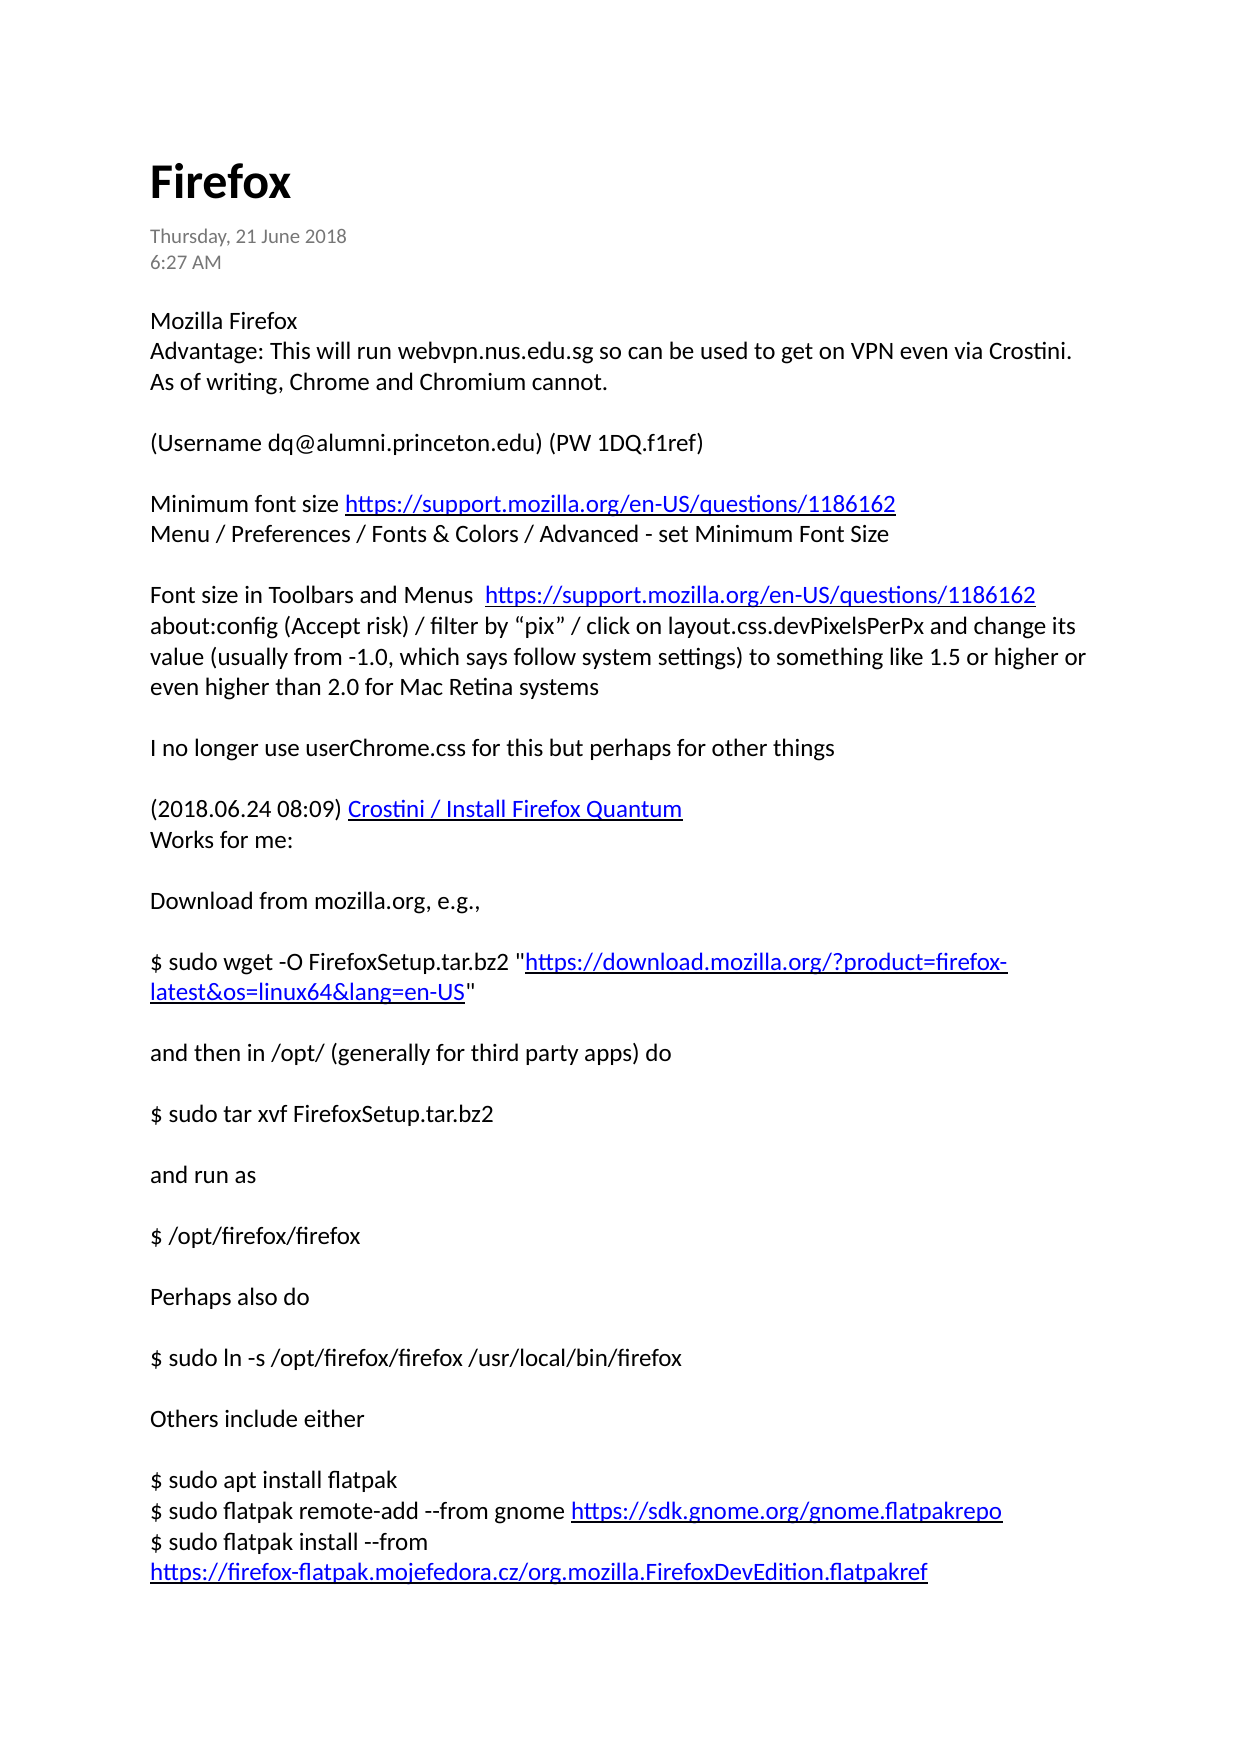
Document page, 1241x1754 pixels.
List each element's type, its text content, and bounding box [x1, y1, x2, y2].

text (2018.06.24 08:09) Crostini / Install Firefox Quantum [150, 793, 1090, 824]
text $ sudo wget -O FirefoxSetup.tar.bz2 "https://download.mozilla.org/?product=firefox-latest&os=linux64&lang=en-US" [150, 946, 1090, 1007]
text (Username dq@alumni.princeton.edu) (PW 1DQ.f1ref) [150, 427, 1090, 457]
text Thursday, 21 June 2018 [150, 223, 1090, 249]
text Works for me: [150, 824, 1090, 854]
text Download from mozilla.org, e.g., [150, 885, 1090, 915]
text $ sudo ln -s /opt/firefox/firefox /usr/local/bin/firefox [150, 1343, 1090, 1373]
text Others include either [150, 1404, 1090, 1434]
text Mozilla Firefox [150, 305, 1090, 335]
text $ /opt/firefox/firefox [150, 1221, 1090, 1251]
text I no longer use userChrome.css for this but perhaps for other things [150, 732, 1090, 763]
text $ sudo tar xvf FirefoxSetup.tar.bz2 [150, 1098, 1090, 1129]
text $ sudo apt install flatpak [150, 1465, 1090, 1495]
text Advantage: This will run webvpn.nus.edu.sg so can be used to get on VPN even via Crostini. As of writing, Chrome and Chromium cannot. [150, 335, 1090, 396]
text Minimum font size https://support.mozilla.org/en-US/questions/1186162 [150, 488, 1090, 518]
text and then in /opt/ (generally for third party apps) do [150, 1037, 1090, 1068]
text Perhaps also do [150, 1282, 1090, 1312]
text and run as [150, 1159, 1090, 1190]
text 6:27 AM [150, 249, 1090, 274]
text Menu / Preferences / Fonts & Colors / Advanced - set Minimum Font Size [150, 518, 1090, 549]
text $ sudo flatpak install --from https://firefox-flatpak.mojefedora.cz/org.mozilla.FirefoxDevEdition.flatpakref [150, 1526, 1090, 1587]
text $ sudo flatpak remote-add --from gnome https://sdk.gnome.org/gnome.flatpakrepo [150, 1495, 1090, 1526]
text Font size in Toolbars and Menus https://support.mozilla.org/en-US/questions/1186162 [150, 579, 1090, 610]
text about:config (Accept risk) / filter by “pix” / click on layout.css.devPixelsPerPx and change its value (usually from -1.0, which says follow system settings) to something like 1.5 or higher or even higher than 2.0 for Mac Retina systems [150, 610, 1090, 702]
subtitle Firefox [150, 150, 1090, 211]
